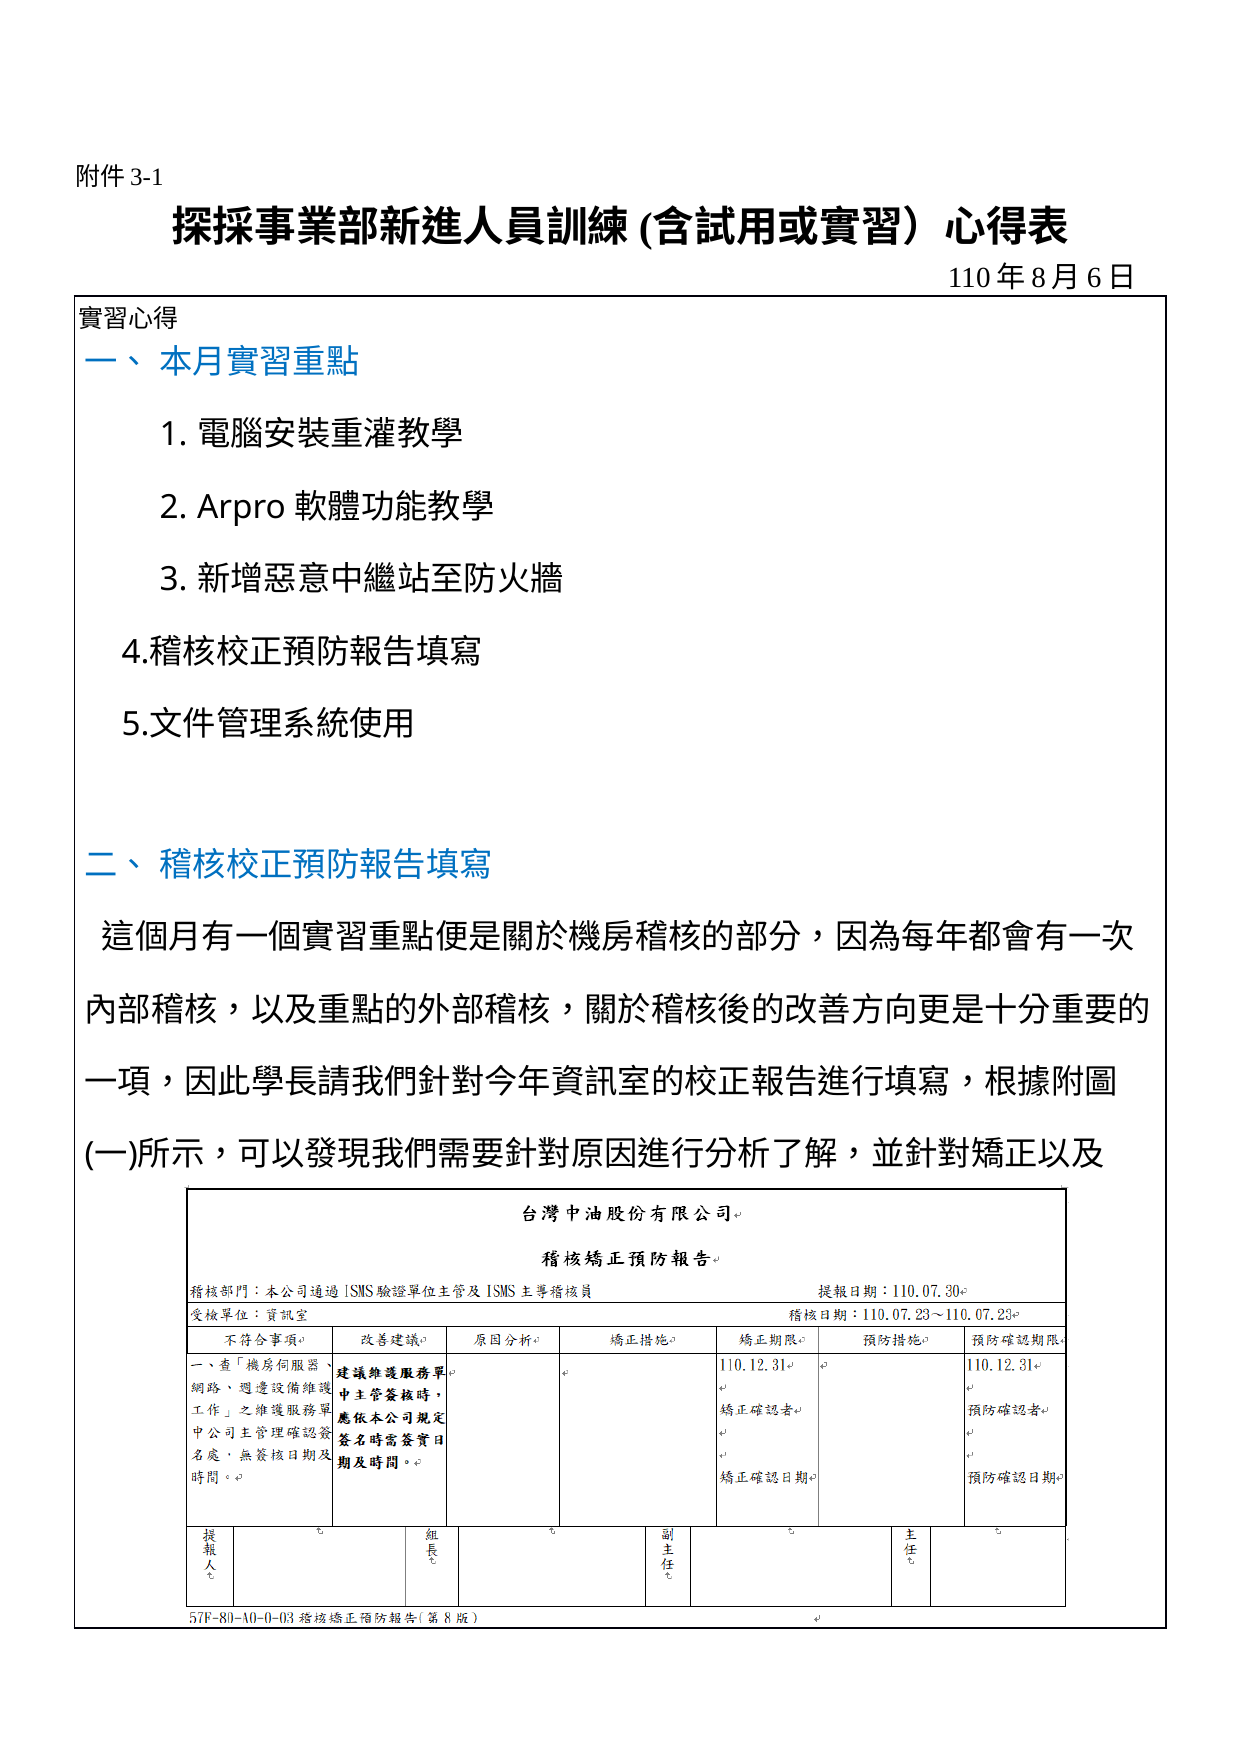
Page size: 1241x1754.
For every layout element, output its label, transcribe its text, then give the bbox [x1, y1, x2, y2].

text 110年8月6日 [75, 253, 1136, 295]
text 附件3-1 [75, 157, 1165, 193]
table_header 實習心得 本月實習重點 電腦安裝重灌教學 Arpro 軟體功能教學 新增惡意中繼站至防火牆 4.稽核校正預防報告填寫 5.文件管理系統使用 稽核校正預防報告填寫 這個月有一個實習重點便是關於機房稽核的部分，因為每年都會有一次內部稽核，以及重點的外部稽核，關於稽核後的改善方向更是十分重要的一項，因此學長請我們針對今年資訊室的校正報告進行填寫，根據附圖(一)所示，可以發現我們需要針對原因進行分析了解，並針對矯正以及 附圖(一)稽核校正預防報告之一 [75, 297, 1165, 1627]
text 探採事業部新進人員訓練 (含試用或實習）心得表 [75, 193, 1165, 253]
picture [184, 1185, 1070, 1623]
